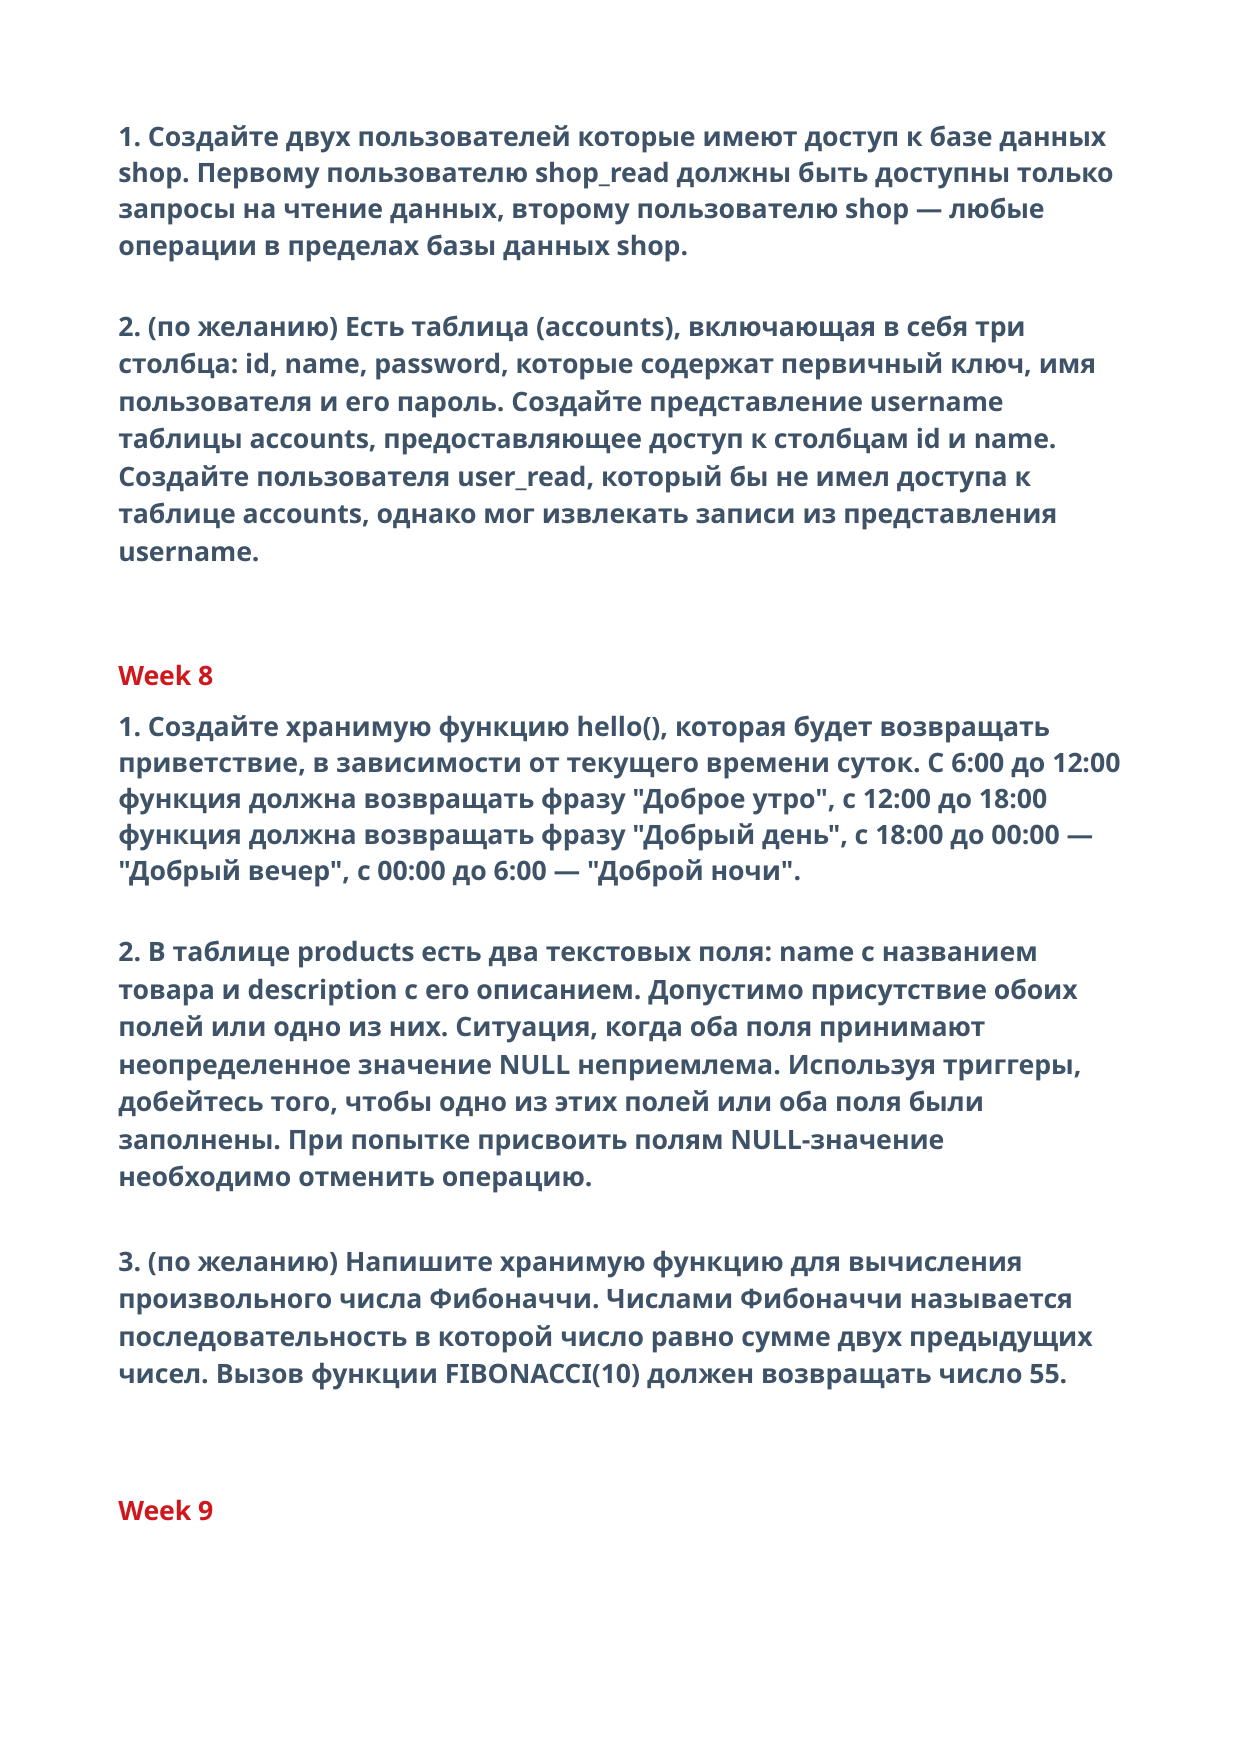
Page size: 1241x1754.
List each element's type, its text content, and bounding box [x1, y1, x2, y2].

subtitle 1. Создайте двух пользователей которые имеют доступ к базе данных shop. Первому пользователю shop_read должны быть доступны только запросы на чтение данных, второму пользователю shop — любые операции в пределах базы данных shop. [118, 118, 1122, 263]
subtitle 3. (по желанию) Напишите хранимую функцию для вычисления произвольного числа Фибоначчи. Числами Фибоначчи называется последовательность в которой число равно сумме двух предыдущих чисел. Вызов функции FIBONACCI(10) должен возвращать число 55. [118, 1241, 1122, 1391]
subtitle 2. (по желанию) Есть таблица (accounts), включающая в себя три столбца: id, name, password, которые содержат первичный ключ, имя пользователя и его пароль. Создайте представление username таблицы accounts, предоставляющее доступ к столбцам id и name. Создайте пользователя user_read, который бы не имел доступа к таблице accounts, однако мог извлекать записи из представления username. [118, 306, 1122, 569]
text Week 8 [118, 657, 1122, 693]
subtitle 2. В таблице products есть два текстовых поля: name с названием товара и description с его описанием. Допустимо присутствие обоих полей или одно из них. Ситуация, когда оба поля принимают неопределенное значение NULL неприемлема. Используя триггеры, добейтесь того, чтобы одно из этих полей или оба поля были заполнены. При попытке присвоить полям NULL-значение необходимо отменить операцию. [118, 932, 1122, 1194]
text Week 9 [118, 1491, 1122, 1528]
subtitle 1. Создайте хранимую функцию hello(), которая будет возвращать приветствие, в зависимости от текущего времени суток. С 6:00 до 12:00 функция должна возвращать фразу "Доброе утро", с 12:00 до 18:00 функция должна возвращать фразу "Добрый день", с 18:00 до 00:00 — "Добрый вечер", с 00:00 до 6:00 — "Доброй ночи". [118, 708, 1122, 888]
